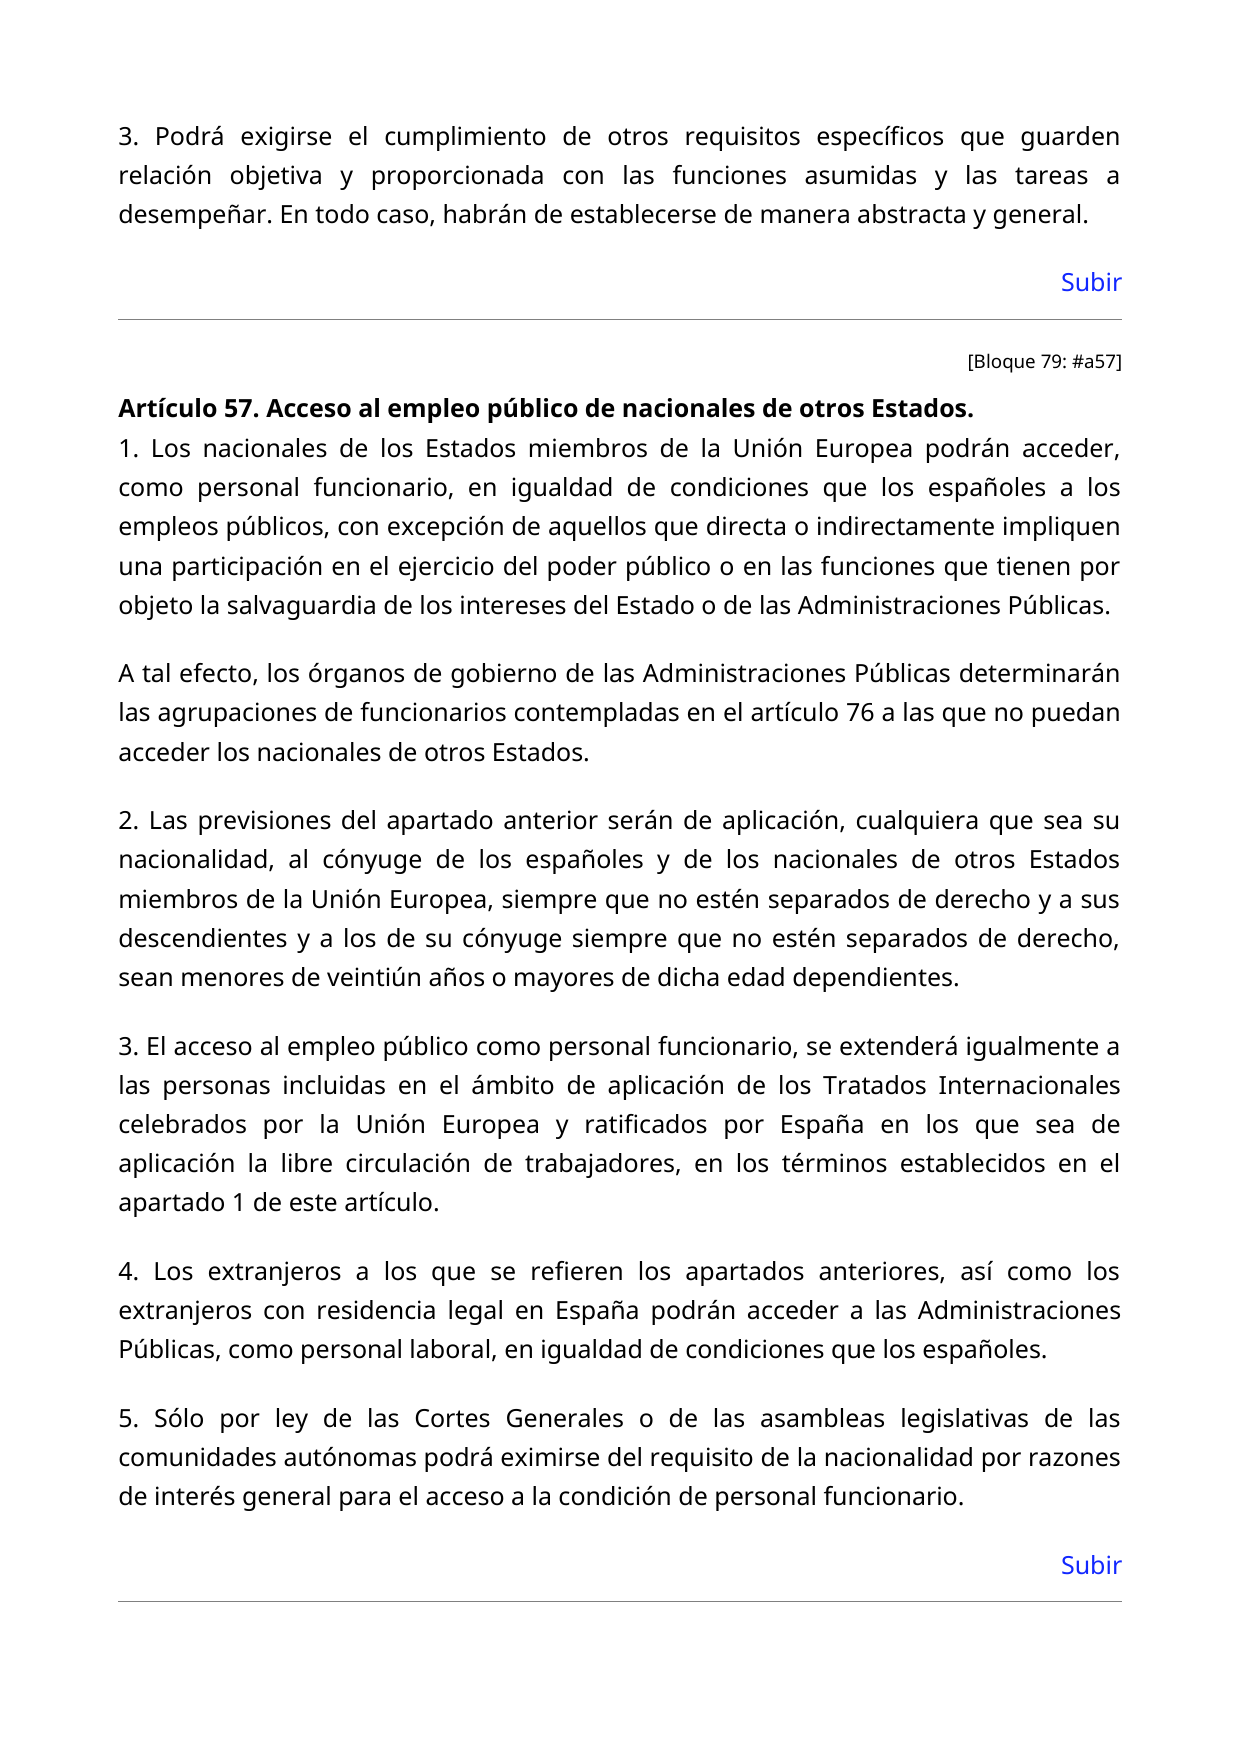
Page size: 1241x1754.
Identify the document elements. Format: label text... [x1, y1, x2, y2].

text Subir [118, 265, 1122, 299]
text 5. Sólo por ley de las Cortes Generales o de las asambleas legislativas de las comunidades autónomas podrá eximirse del requisito de la nacionalidad por razones de interés general para el acceso a la condición de personal funcionario. [118, 1401, 1122, 1513]
text 4. Los extranjeros a los que se refieren los apartados anteriores, así como los extranjeros con residencia legal en España podrán acceder a las Administraciones Públicas, como personal laboral, en igualdad de condiciones que los españoles. [118, 1253, 1122, 1366]
text 3. El acceso al empleo público como personal funcionario, se extenderá igualmente a las personas incluidas en el ámbito de aplicación de los Tratados Internacionales celebrados por la Unión Europea y ratificados por España en los que sea de aplicación la libre circulación de trabajadores, en los términos establecidos en el apartado 1 de este artículo. [118, 1028, 1122, 1219]
subtitle Artículo 57. Acceso al empleo público de nacionales de otros Estados. [118, 390, 1122, 424]
text 2. Las previsiones del apartado anterior serán de aplicación, cualquiera que sea su nacionalidad, al cónyuge de los españoles y de los nacionales de otros Estados miembros de la Unión Europea, siempre que no estén separados de derecho y a sus descendientes y a los de su cónyuge siempre que no estén separados de derecho, sean menores de veintiún años o mayores de dicha edad dependientes. [118, 803, 1122, 994]
text 3. Podrá exigirse el cumplimiento de otros requisitos específicos que guarden relación objetiva y proporcionada con las funciones asumidas y las tareas a desempeñar. En todo caso, habrán de establecerse de manera abstracta y general. [118, 118, 1122, 231]
text Subir [118, 1547, 1122, 1582]
text 1. Los nacionales de los Estados miembros de la Unión Europea podrán acceder, como personal funcionario, en igualdad de condiciones que los españoles a los empleos públicos, con excepción de aquellos que directa o indirectamente impliquen una participación en el ejercicio del poder público o en las funciones que tienen por objeto la salvaguardia de los intereses del Estado o de las Administraciones Públicas. [118, 431, 1122, 621]
text [Bloque 79: #a57] [118, 348, 1122, 374]
text A tal efecto, los órganos de gobierno de las Administraciones Públicas determinarán las agrupaciones de funcionarios contempladas en el artículo 76 a las que no puedan acceder los nacionales de otros Estados. [118, 656, 1122, 768]
